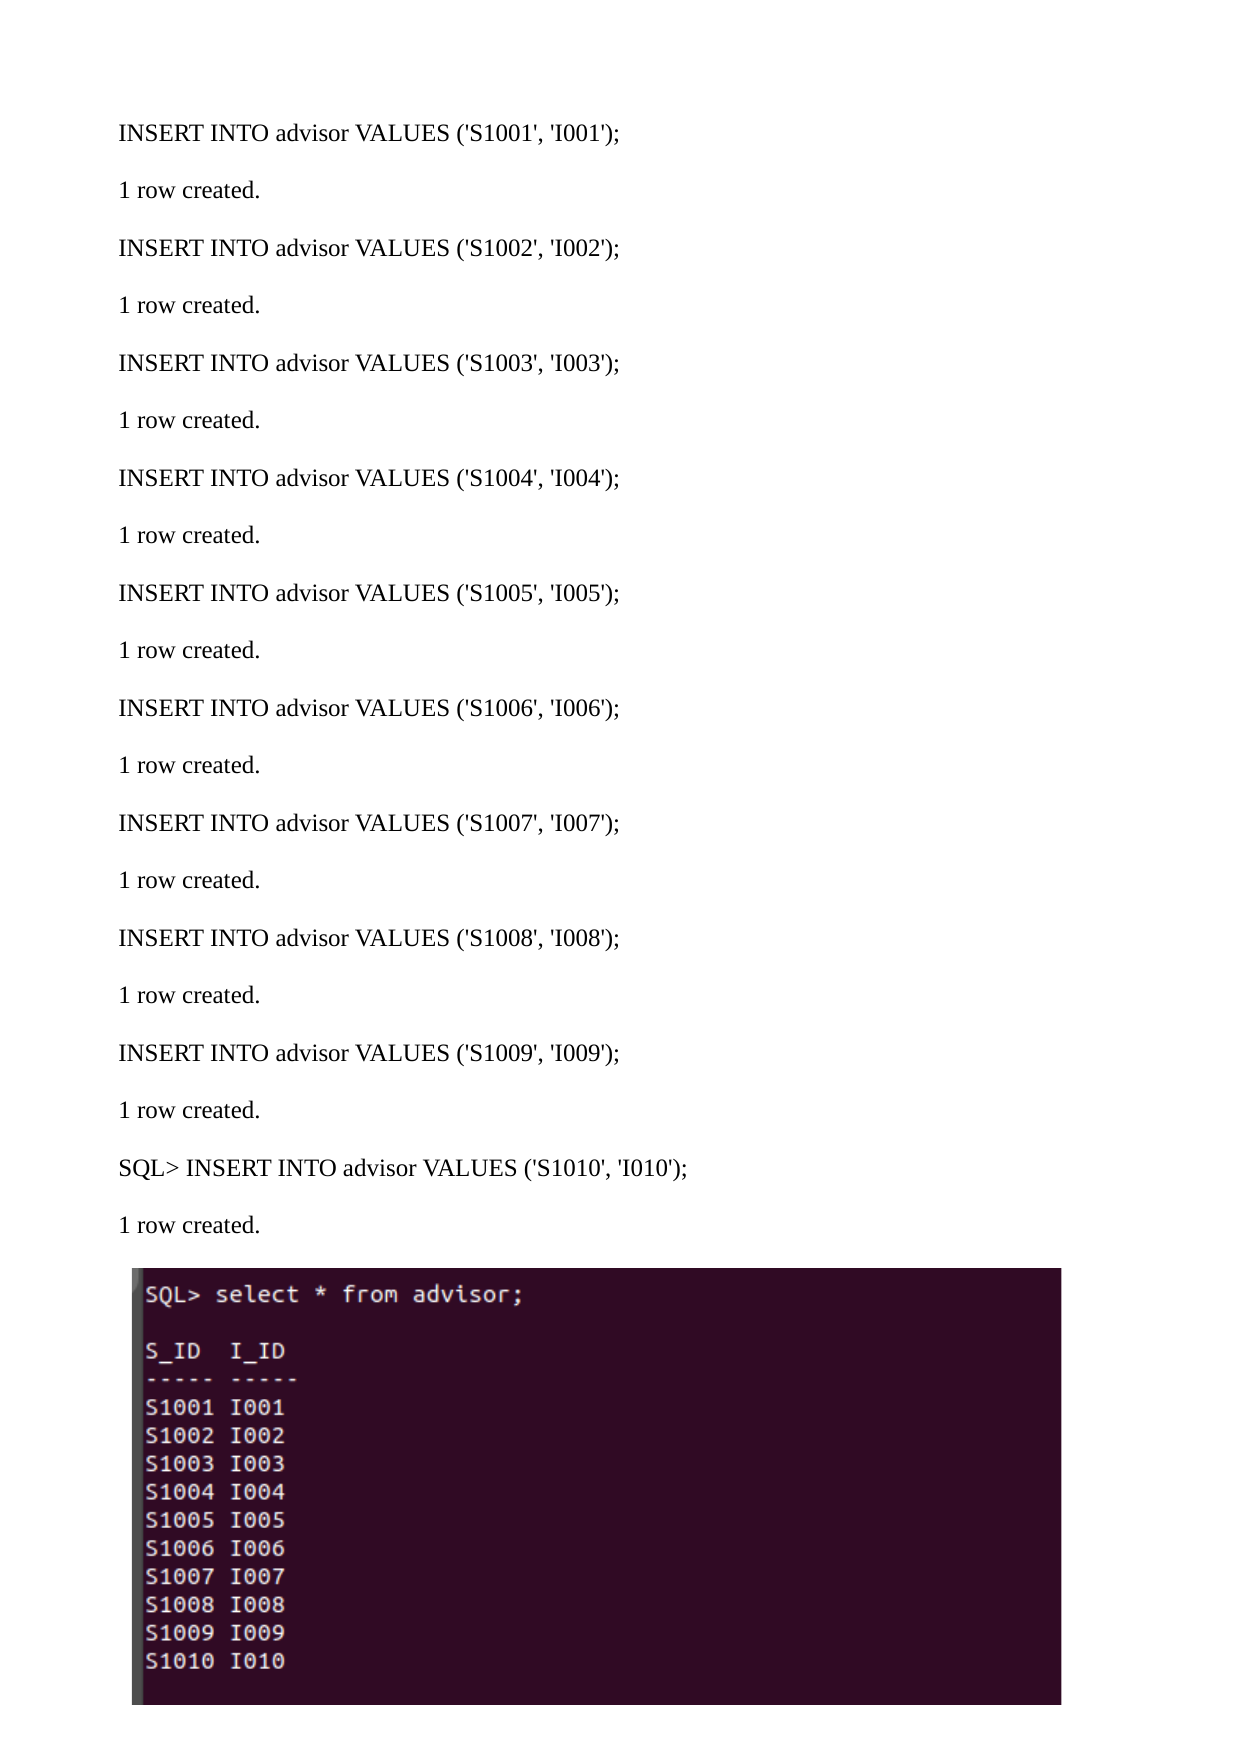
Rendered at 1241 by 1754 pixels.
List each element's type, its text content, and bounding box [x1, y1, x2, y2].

text 1 row created. [118, 521, 1122, 549]
text 1 row created. [118, 981, 1122, 1009]
text INSERT INTO advisor VALUES ('S1005', 'I005'); [118, 578, 1122, 607]
text INSERT INTO advisor VALUES ('S1006', 'I006'); [118, 693, 1122, 722]
text INSERT INTO advisor VALUES ('S1007', 'I007'); [118, 808, 1122, 837]
text INSERT INTO advisor VALUES ('S1008', 'I008'); [118, 923, 1122, 952]
text 1 row created. [118, 636, 1122, 664]
text 1 row created. [118, 1096, 1122, 1124]
text 1 row created. [118, 176, 1122, 204]
text INSERT INTO advisor VALUES ('S1002', 'I002'); [118, 233, 1122, 262]
text 1 row created. [118, 291, 1122, 319]
text INSERT INTO advisor VALUES ('S1009', 'I009'); [118, 1038, 1122, 1067]
text INSERT INTO advisor VALUES ('S1003', 'I003'); [118, 348, 1122, 377]
text SQL> INSERT INTO advisor VALUES ('S1010', 'I010'); [118, 1153, 1122, 1182]
picture [131, 1268, 1062, 1705]
text INSERT INTO advisor VALUES ('S1001', 'I001'); [118, 118, 1122, 147]
text 1 row created. [118, 751, 1122, 779]
text 1 row created. [118, 406, 1122, 434]
text INSERT INTO advisor VALUES ('S1004', 'I004'); [118, 463, 1122, 492]
text 1 row created. [118, 1211, 1122, 1239]
text 1 row created. [118, 866, 1122, 894]
